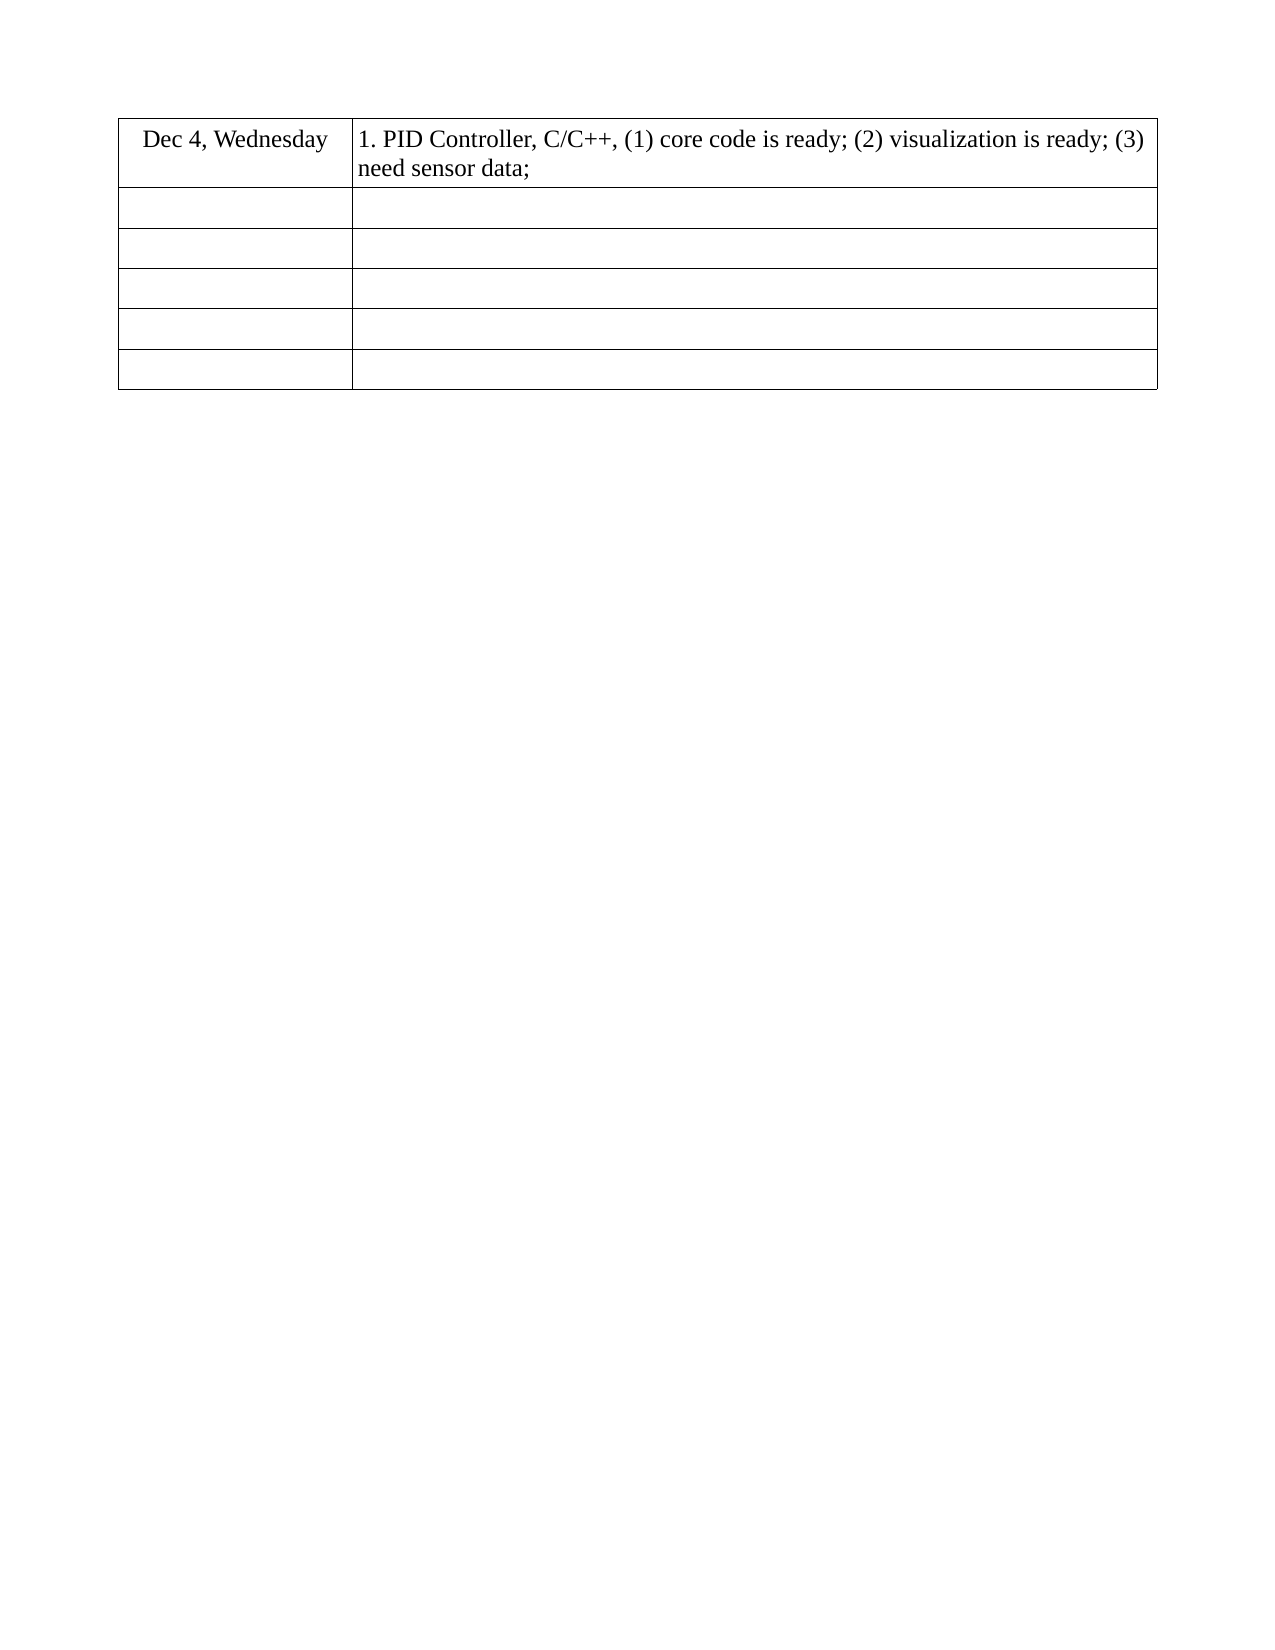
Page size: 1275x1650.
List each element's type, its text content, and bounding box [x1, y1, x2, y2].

table_cell [353, 188, 1157, 227]
table_cell [119, 188, 352, 227]
table_header 1. PID Controller, C/C++, (1) core code is ready; (2) visualization is ready; (3) need sensor data; [353, 119, 1157, 187]
table_cell [119, 350, 352, 389]
table_cell [119, 309, 352, 348]
table_cell [119, 229, 352, 268]
table_cell [353, 350, 1157, 389]
table_header Dec 4, Wednesday [119, 119, 352, 187]
table_cell [353, 309, 1157, 348]
table_cell [353, 269, 1157, 308]
table_cell [119, 269, 352, 308]
table_cell [353, 229, 1157, 268]
